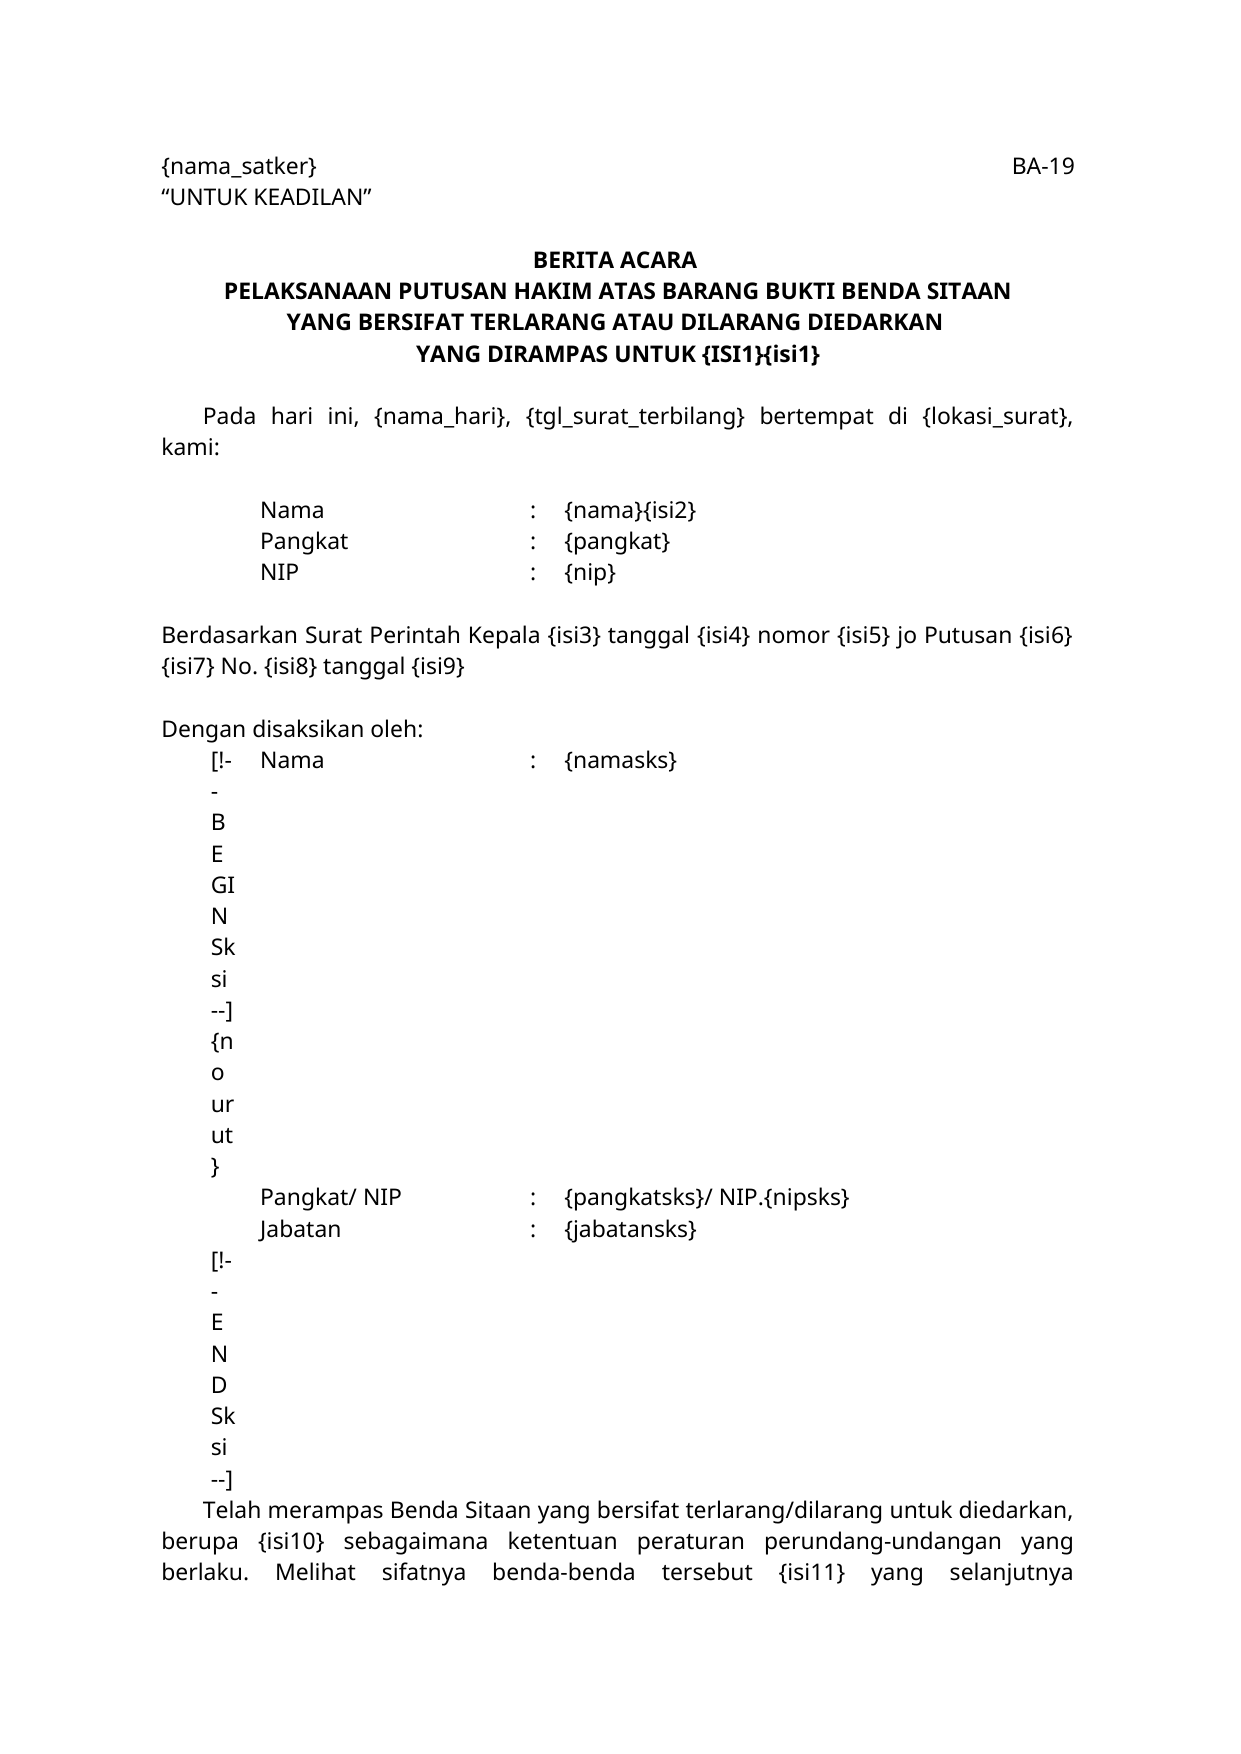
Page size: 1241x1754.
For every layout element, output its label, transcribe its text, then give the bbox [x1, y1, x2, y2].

table_cell {nip} [553, 556, 1086, 587]
table_cell {pangkat} [553, 525, 1086, 556]
table_cell [150, 1213, 199, 1244]
table_cell Telah merampas Benda Sitaan yang bersifat terlarang/dilarang untuk diedarkan, berupa {isi10} sebagaimana ketentuan peraturan perundang-undangan yang berlaku. Melihat sifatnya benda-benda tersebut {isi11} yang selanjutnya [150, 1494, 1086, 1587]
table_cell Nama [249, 494, 518, 525]
table_cell [553, 1244, 1086, 1494]
table_cell Pangkat/ NIP [249, 1181, 518, 1212]
table_cell [519, 1244, 553, 1494]
table_cell [199, 556, 249, 587]
table_cell {nama}{isi2} [553, 494, 1086, 525]
table_cell {namasks} [553, 744, 1086, 1181]
table_cell {pangkatsks}/ NIP.{nipsks} [553, 1181, 1086, 1212]
table_header BA-19 [553, 150, 1086, 212]
table_cell : [519, 1213, 553, 1244]
table_cell Pangkat [249, 525, 518, 556]
table_cell [199, 494, 249, 525]
table_cell [199, 1213, 249, 1244]
table_cell Jabatan [249, 1213, 518, 1244]
table_cell [!-- BEGIN Sksi --]{nourut} [199, 744, 249, 1181]
table_header {nama_satker} “UNTUK KEADILAN” [150, 150, 553, 212]
table_cell [150, 494, 199, 587]
table_cell [199, 1181, 249, 1212]
table_cell [249, 1244, 518, 1494]
table_cell Berdasarkan Surat Perintah Kepala {isi3} tanggal {isi4} nomor {isi5} jo Putusan {isi6} {isi7} No. {isi8} tanggal {isi9} Dengan disaksikan oleh: [150, 588, 1086, 744]
table_cell : [519, 494, 553, 525]
table_cell [!-- END Sksi --] [199, 1244, 249, 1494]
table_cell : [519, 556, 553, 587]
table_cell : [519, 1181, 553, 1212]
table_cell [199, 525, 249, 556]
table_cell [150, 744, 199, 1181]
table_cell Pada hari ini, {nama_hari}, {tgl_surat_terbilang} bertempat di {lokasi_surat}, kami: [150, 400, 1086, 494]
table_cell : [519, 744, 553, 1181]
table_cell NIP [249, 556, 518, 587]
table_cell {jabatansks} [553, 1213, 1086, 1244]
table_cell [150, 1244, 199, 1494]
table_cell Nama [249, 744, 518, 1181]
table_cell [150, 1181, 199, 1212]
table_cell BERITA ACARA PELAKSANAAN PUTUSAN HAKIM ATAS BARANG BUKTI BENDA SITAAN YANG BERSIFAT TERLARANG ATAU DILARANG DIEDARKAN YANG DIRAMPAS UNTUK {ISI1}{isi1} [150, 213, 1086, 400]
table_cell : [519, 525, 553, 556]
